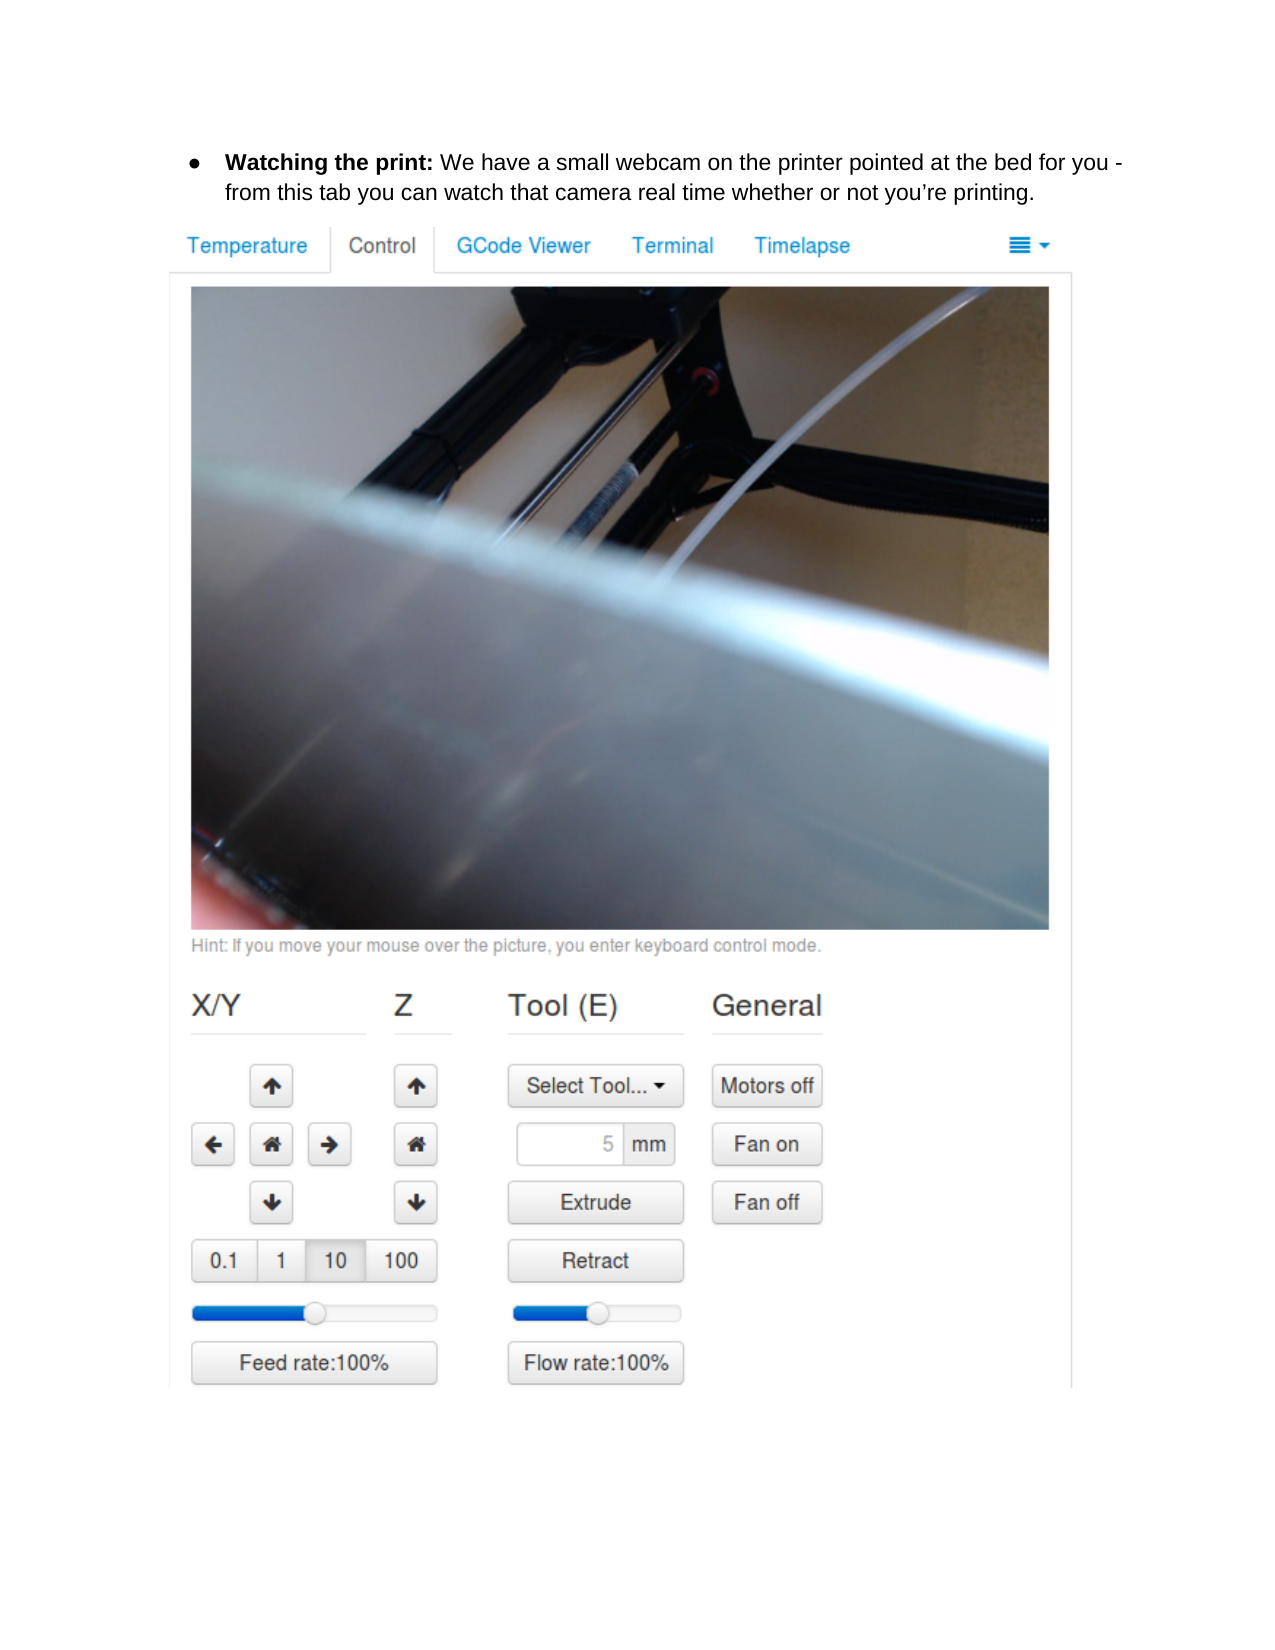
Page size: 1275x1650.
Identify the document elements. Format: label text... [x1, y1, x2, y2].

picture [168, 227, 1144, 1388]
list Watching the print: We have a small webcam on the printer pointed at the bed for you - from this tab you can watch that camera real time whether or not you’re printing. [187, 150, 1125, 205]
